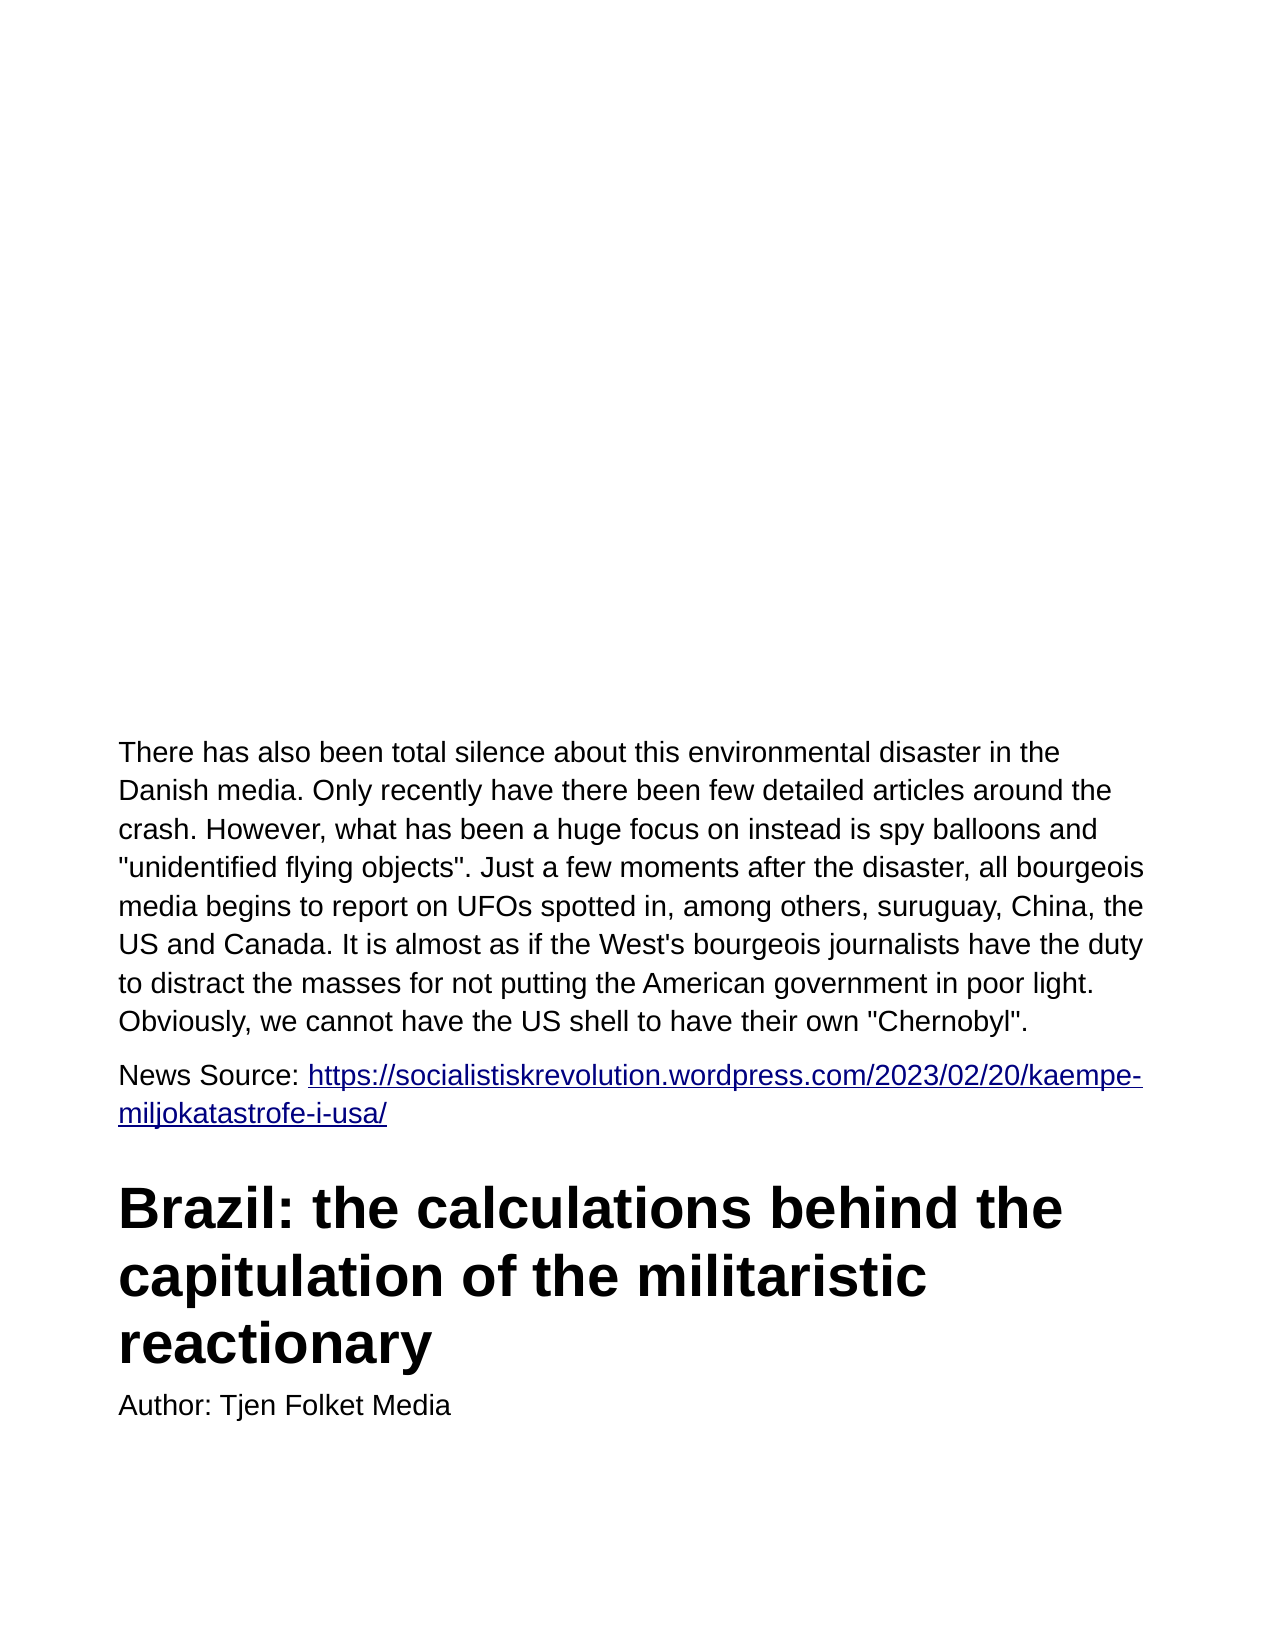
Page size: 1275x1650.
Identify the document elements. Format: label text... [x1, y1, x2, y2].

text There has also been total silence about this environmental disaster in the Danish media. Only recently have there been few detailed articles around the crash. However, what has been a huge focus on instead is spy balloons and "unidentified flying objects". Just a few moments after the disaster, all bourgeois media begins to report on UFOs spotted in, among others, suruguay, China, the US and Canada. It is almost as if the West's bourgeois journalists have the duty to distract the masses for not putting the American government in poor light. Obviously, we cannot have the US shell to have their own "Chernobyl". [118, 118, 1157, 1038]
text Author: Tjen Folket Media [118, 1388, 1157, 1422]
text News Source: https://socialistiskrevolution.wordpress.com/2023/02/20/kaempe-miljokatastrofe-i-usa/ [118, 1058, 1157, 1130]
subtitle Brazil: the calculations behind the capitulation of the militaristic reactionary [118, 1174, 1157, 1376]
